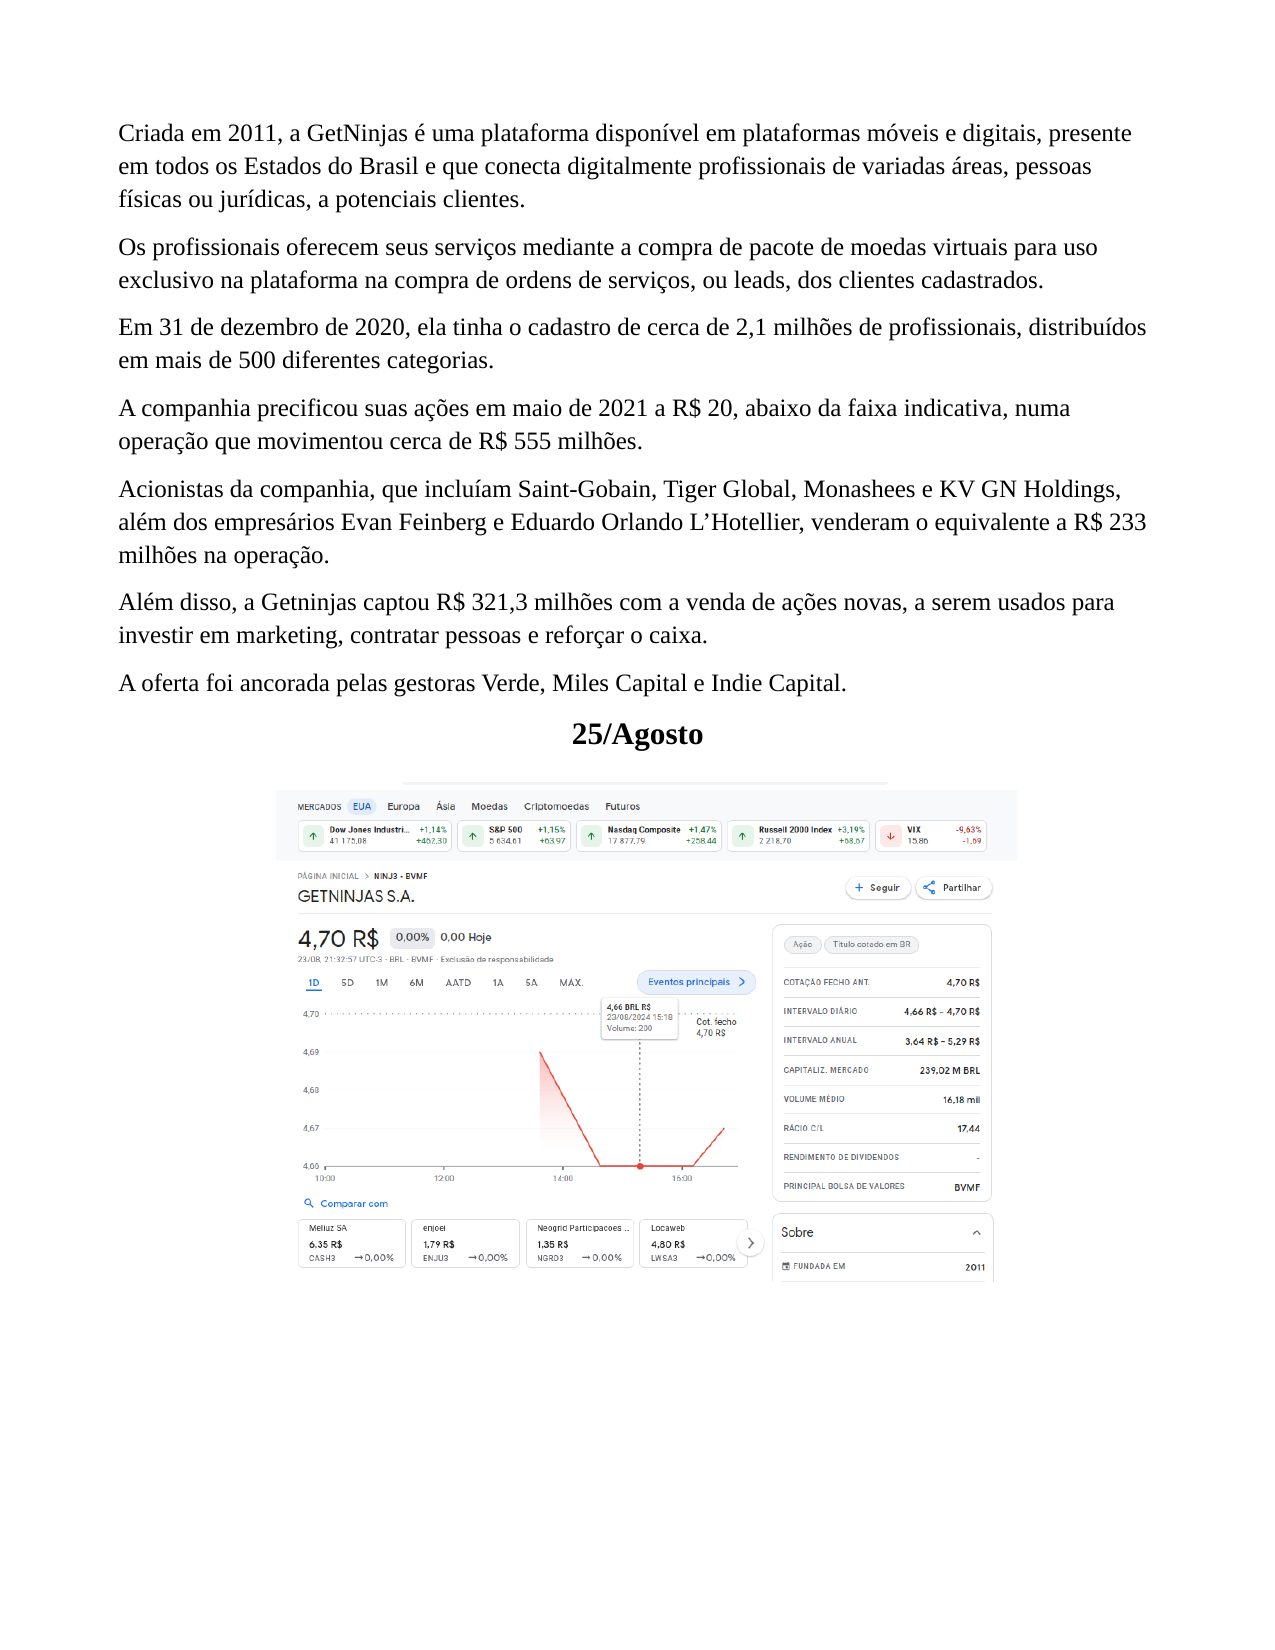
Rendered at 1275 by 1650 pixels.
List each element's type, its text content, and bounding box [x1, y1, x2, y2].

text A companhia precificou suas ações em maio de 2021 a R$ 20, abaixo da faixa indicativa, numa operação que movimentou cerca de R$ 555 milhões. [118, 393, 1157, 455]
text A oferta foi ancorada pelas gestoras Verde, Miles Capital e Indie Capital. [118, 668, 1157, 697]
text Em 31 de dezembro de 2020, ela tinha o cadastro de cerca de 2,1 milhões de profissionais, distribuídos em mais de 500 diferentes categorias. [118, 312, 1157, 374]
picture [276, 782, 1018, 1282]
text Acionistas da companhia, que incluíam Saint-Gobain, Tiger Global, Monashees e KV GN Holdings, além dos empresários Evan Feinberg e Eduardo Orlando L’Hotellier, venderam o equivalente a R$ 233 milhões na operação. [118, 474, 1157, 568]
text 25/Agosto [118, 716, 1157, 751]
text Os profissionais oferecem seus serviços mediante a compra de pacote de moedas virtuais para uso exclusivo na plataforma na compra de ordens de serviços, ou leads, dos clientes cadastrados. [118, 232, 1157, 293]
text Além disso, a Getninjas captou R$ 321,3 milhões com a venda de ações novas, a serem usados para investir em marketing, contratar pessoas e reforçar o caixa. [118, 587, 1157, 649]
text Criada em 2011, a GetNinjas é uma plataforma disponível em plataformas móveis e digitais, presente em todos os Estados do Brasil e que conecta digitalmente profissionais de variadas áreas, pessoas físicas ou jurídicas, a potenciais clientes. [118, 118, 1157, 213]
